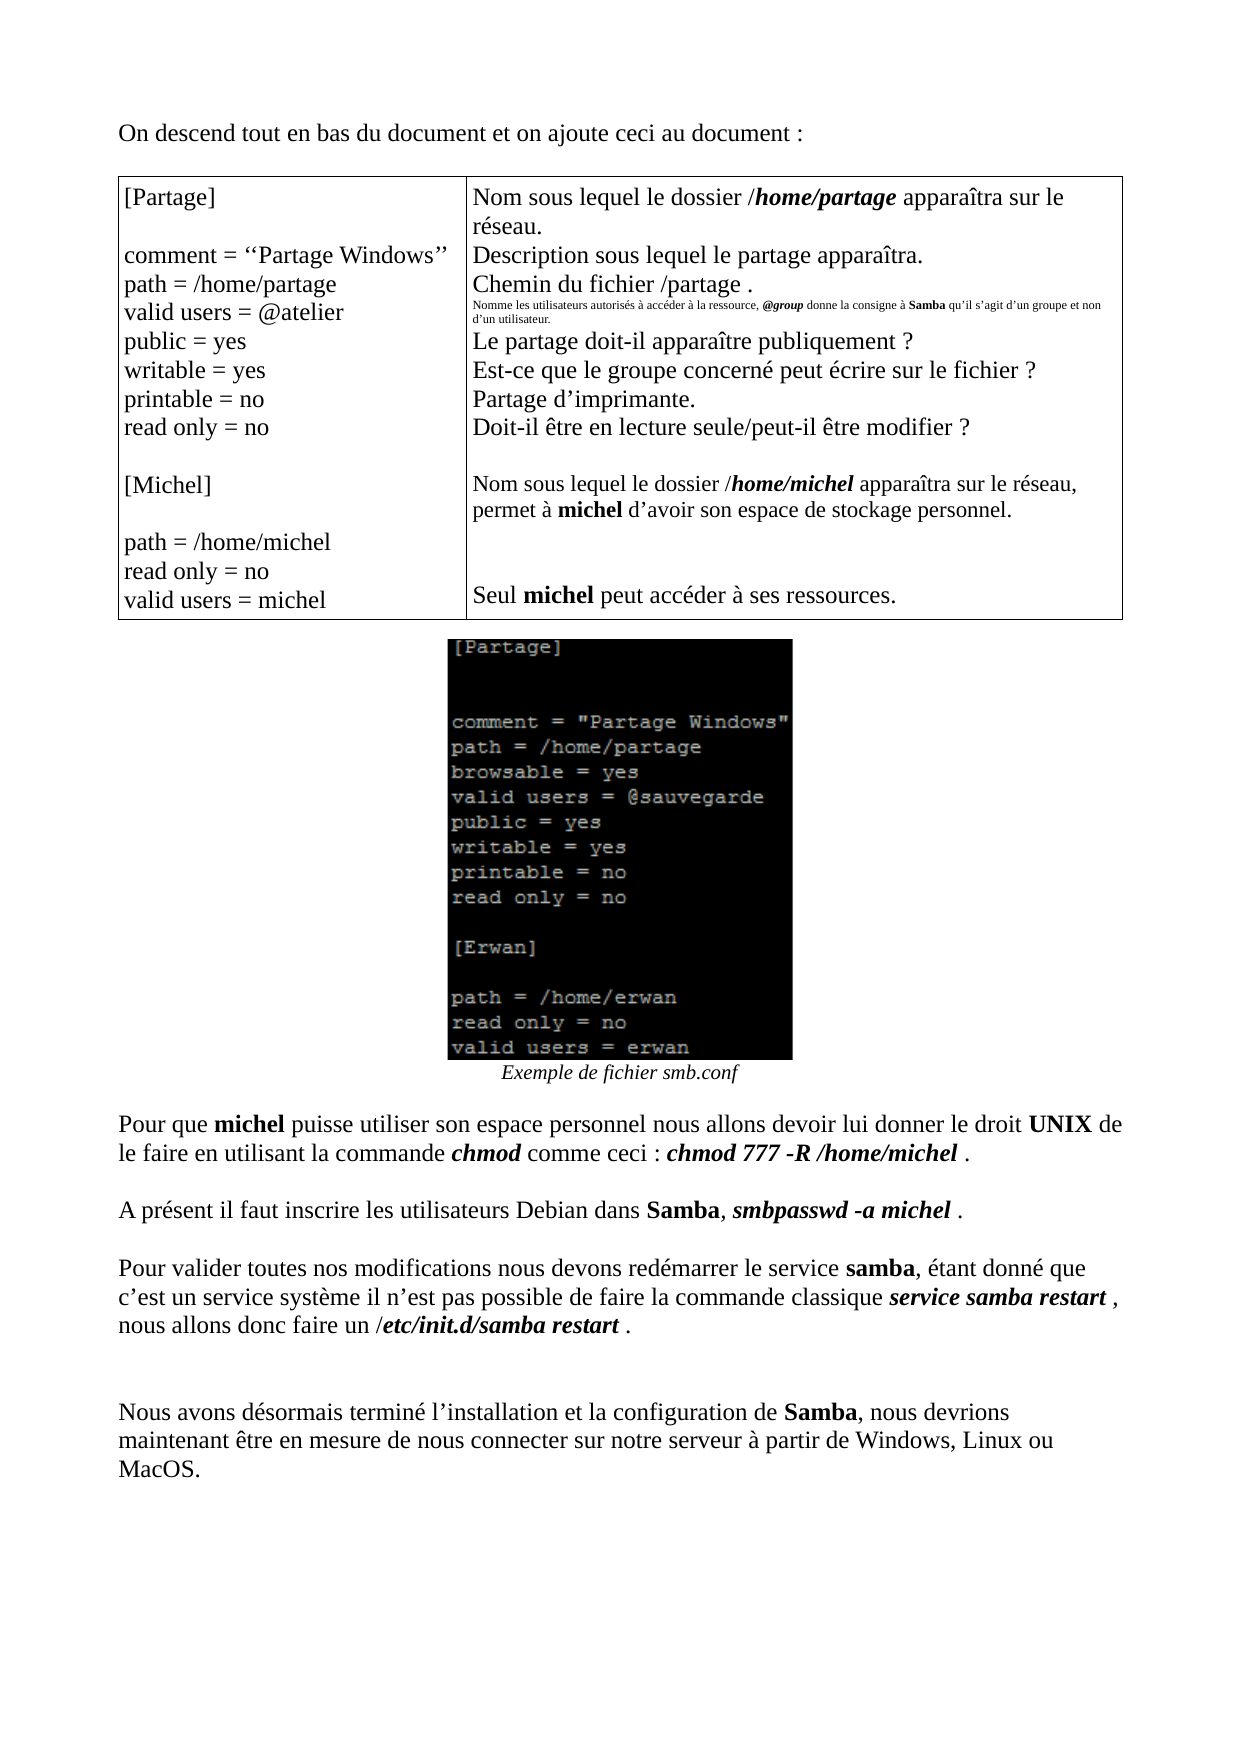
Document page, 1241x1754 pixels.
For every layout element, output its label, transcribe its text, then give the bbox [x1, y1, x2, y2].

text Pour valider toutes nos modifications nous devons redémarrer le service samba, étant donné que c’est un service système il n’est pas possible de faire la commande classique service samba restart , nous allons donc faire un /etc/init.d/samba restart . [118, 1253, 1122, 1339]
text Nous avons désormais terminé l’installation et la configuration de Samba, nous devrions maintenant être en mesure de nous connecter sur notre serveur à partir de Windows, Linux ou MacOS. [118, 1397, 1122, 1483]
picture [447, 639, 793, 1060]
text On descend tout en bas du document et on ajoute ceci au document : [118, 118, 1122, 147]
table_header Nom sous lequel le dossier /home/partage apparaîtra sur le réseau. Description sous lequel le partage apparaîtra. Chemin du fichier /partage . Nomme les utilisateurs autorisés à accéder à la ressource, @group donne la consigne à Samba qu’il s’agit d’un groupe et non d’un utilisateur. Le partage doit-il apparaître publiquement ? Est-ce que le groupe concerné peut écrire sur le fichier ? Partage d’imprimante. Doit-il être en lecture seule/peut-il être modifier ? Nom sous lequel le dossier /home/michel apparaîtra sur le réseau, permet à michel d’avoir son espace de stockage personnel. Seul michel peut accéder à ses ressources. [467, 177, 1122, 619]
text A présent il faut inscrire les utilisateurs Debian dans Samba, smbpasswd -a michel . [118, 1195, 1122, 1224]
text Pour que michel puisse utiliser son espace personnel nous allons devoir lui donner le droit UNIX de le faire en utilisant la commande chmod comme ceci : chmod 777 -R /home/michel . [118, 1109, 1122, 1167]
table_header [Partage] comment = ‘‘Partage Windows’’ path = /home/partage valid users = @atelier public = yes writable = yes printable = no read only = no [Michel] path = /home/michel read only = no valid users = michel [119, 177, 466, 619]
